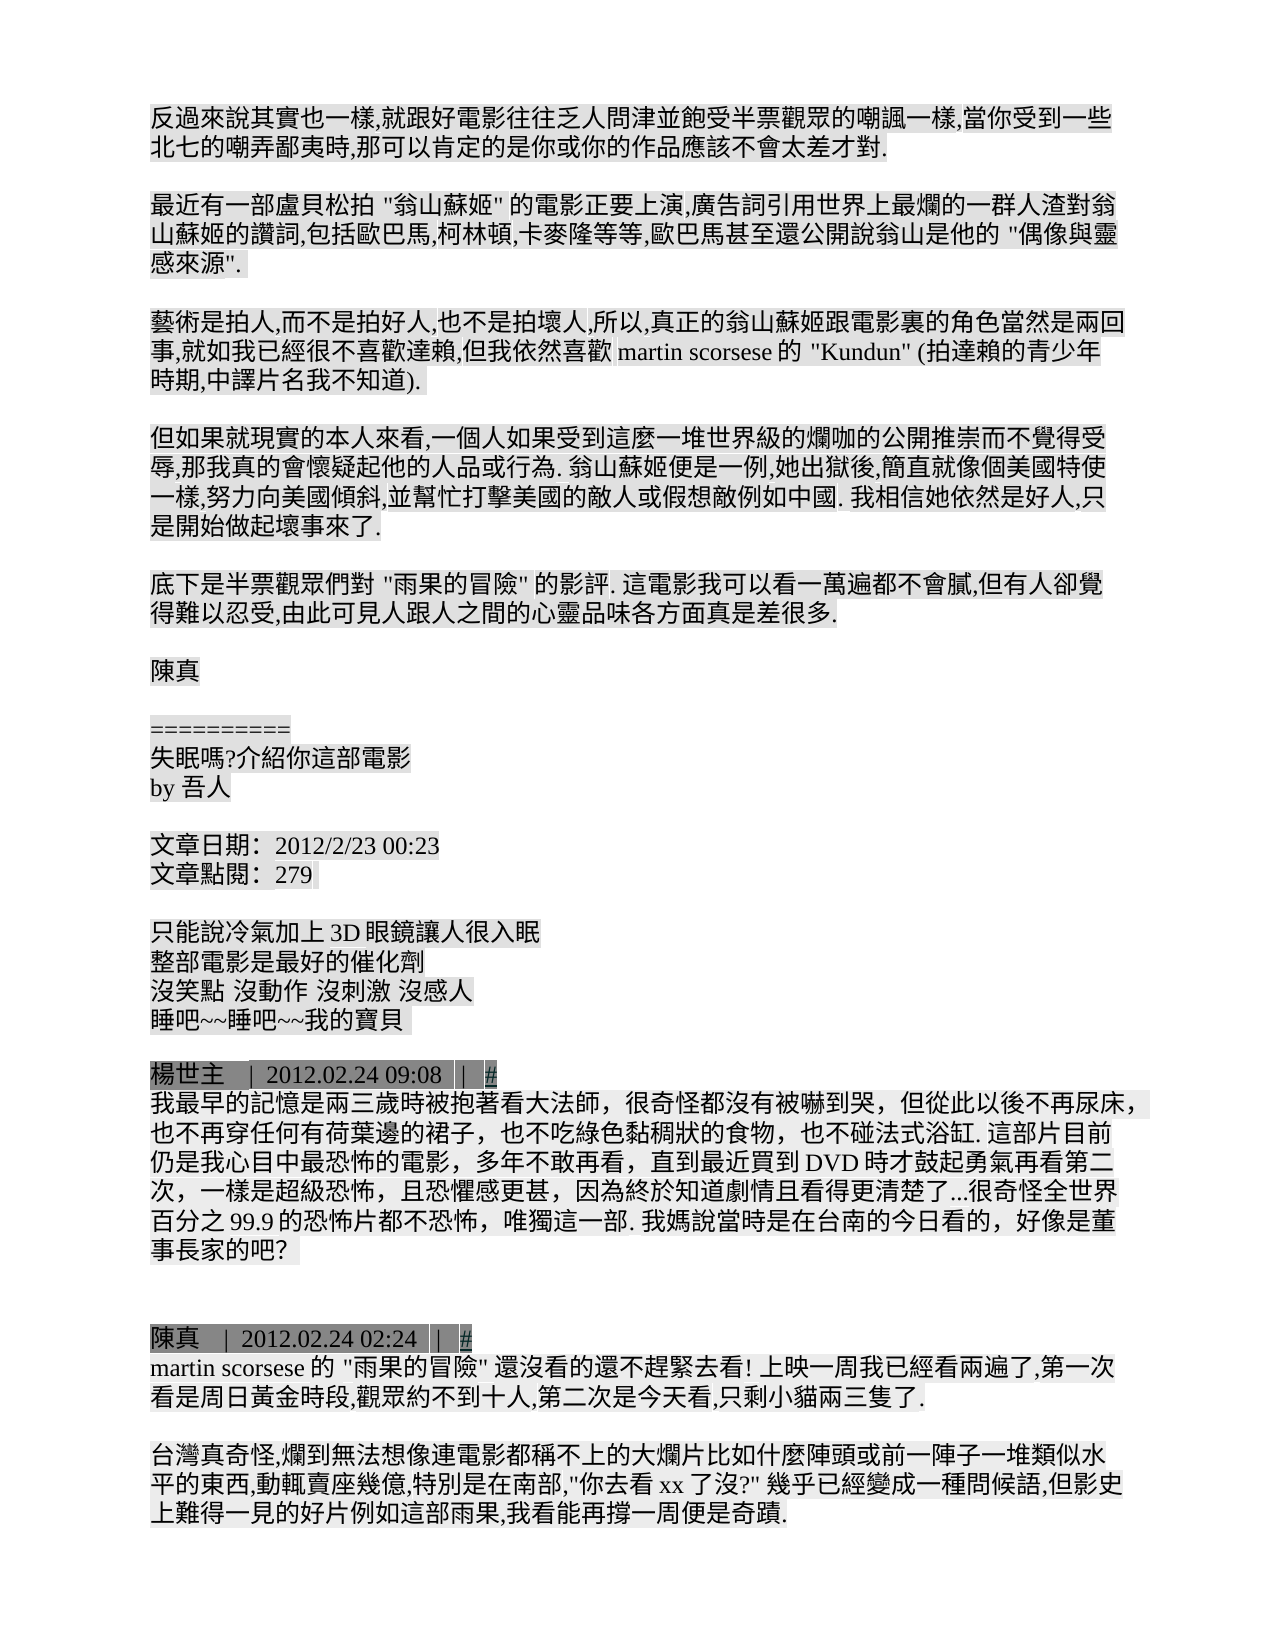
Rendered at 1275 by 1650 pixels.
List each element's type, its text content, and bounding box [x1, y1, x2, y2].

text 楊世主 | 2012.02.24 09:08 | # [150, 1060, 1125, 1090]
text martin scorsese的 "雨果的冒險" 還沒看的還不趕緊去看! 上映一周我已經看兩遍了,第一次看是周日黃金時段,觀眾約不到十人,第二次是今天看,只剩小貓兩三隻了. 台灣真奇怪,爛到無法想像連電影都稱不上的大爛片比如什麼陣頭或前一陣子一堆類似水平的東西,動輒賣座幾億,特別是在南部,"你去看xx了沒?" 幾乎已經變成一種問候語,但影史上難得一見的好片例如這部雨果,我看能再撐一周便是奇蹟. [150, 1353, 1125, 1557]
text 反過來說其實也一樣,就跟好電影往往乏人問津並飽受半票觀眾的嘲諷一樣,當你受到一些北七的嘲弄鄙夷時,那可以肯定的是你或你的作品應該不會太差才對. 最近有一部盧貝松拍 "翁山蘇姬" 的電影正要上演,廣告詞引用世界上最爛的一群人渣對翁山蘇姬的讚詞,包括歐巴馬,柯林頓,卡麥隆等等,歐巴馬甚至還公開說翁山是他的 "偶像與靈感來源". 藝術是拍人,而不是拍好人,也不是拍壞人,所以,真正的翁山蘇姬跟電影裏的角色當然是兩回事,就如我已經很不喜歡達賴,但我依然喜歡martin scorsese的 "Kundun" (拍達賴的青少年時期,中譯片名我不知道). 但如果就現實的本人來看,一個人如果受到這麼一堆世界級的爛咖的公開推崇而不覺得受辱,那我真的會懷疑起他的人品或行為. 翁山蘇姬便是一例,她出獄後,簡直就像個美國特使一樣,努力向美國傾斜,並幫忙打擊美國的敵人或假想敵例如中國. 我相信她依然是好人,只是開始做起壞事來了. 底下是半票觀眾們對 "雨果的冒險" 的影評. 這電影我可以看一萬遍都不會膩,但有人卻覺得難以忍受,由此可見人跟人之間的心靈品味各方面真是差很多. 陳真 ========== 失眠嗎?介紹你這部電影 by 吾人 文章日期：2012/2/23 00:23 文章點閱：279 只能說冷氣加上3D眼鏡讓人很入眠 整部電影是最好的催化劑 沒笑點 沒動作 沒刺激 沒感人 睡吧~~睡吧~~我的寶貝 [150, 75, 1125, 1035]
text 我最早的記憶是兩三歲時被抱著看大法師，很奇怪都沒有被嚇到哭，但從此以後不再尿床，也不再穿任何有荷葉邊的裙子，也不吃綠色黏稠狀的食物，也不碰法式浴缸. 這部片目前仍是我心目中最恐怖的電影，多年不敢再看，直到最近買到DVD時才鼓起勇氣再看第二次，一樣是超級恐怖，且恐懼感更甚，因為終於知道劇情且看得更清楚了...很奇怪全世界百分之99.9的恐怖片都不恐怖，唯獨這一部. 我媽說當時是在台南的今日看的，好像是董事長家的吧？ [150, 1090, 1125, 1265]
text 陳真 | 2012.02.24 02:24 | # [150, 1324, 1125, 1353]
